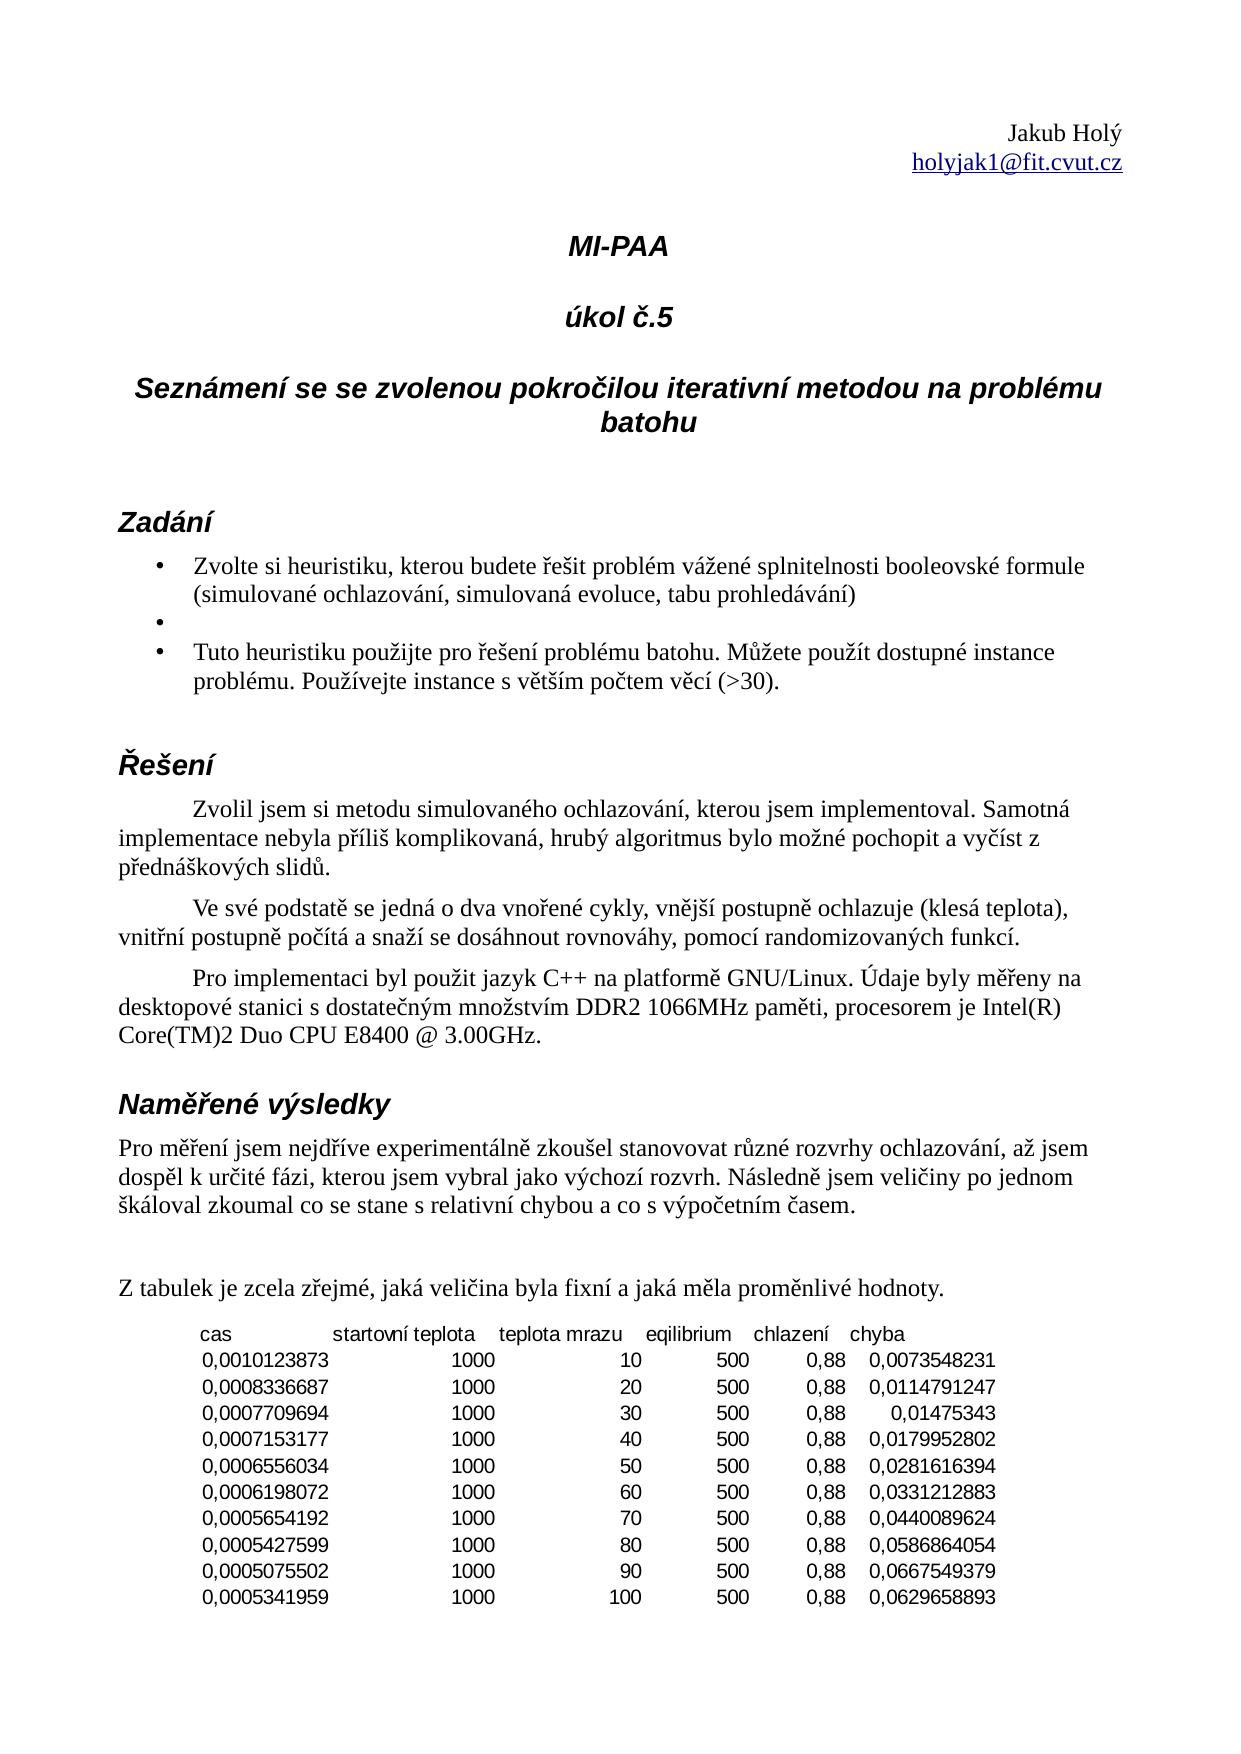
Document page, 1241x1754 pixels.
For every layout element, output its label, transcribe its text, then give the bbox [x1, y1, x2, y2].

subtitle Naměřené výsledky [118, 1087, 1122, 1120]
subtitle Seznámení se se zvolenou pokročilou iterativní metodou na problému batohu [118, 371, 1122, 438]
subtitle Zadání [118, 505, 1122, 538]
text holyjak1@fit.cvut.cz [118, 147, 1122, 176]
text Jakub Holý [118, 118, 1122, 147]
subtitle úkol č.5 [118, 300, 1122, 334]
subtitle Řešení [118, 748, 1122, 782]
text Z tabulek je zcela zřejmé, jaká veličina byla fixní a jaká měla proměnlivé hodnoty. [118, 1273, 1122, 1302]
text Pro implementaci byl použit jazyk C++ na platformě GNU/Linux. Údaje byly měřeny na desktopové stanici s dostatečným množstvím DDR2 1066MHz paměti, procesorem je Intel(R) Core(TM)2 Duo CPU E8400 @ 3.00GHz. [118, 963, 1122, 1049]
text Zvolil jsem si metodu simulovaného ochlazování, kterou jsem implementoval. Samotná implementace nebyla příliš komplikovaná, hrubý algoritmus bylo možné pochopit a vyčíst z přednáškových slidů. [118, 794, 1122, 881]
list Zvolte si heuristiku, kterou budete řešit problém vážené splnitelnosti booleovské formule (simulované ochlazování, simulovaná evoluce, tabu prohledávání) [156, 551, 1122, 608]
text Ve své podstatě se jedná o dva vnořené cykly, vnější postupně ochlazuje (klesá teplota), vnitřní postupně počítá a snaží se dosáhnout rovnováhy, pomocí randomizovaných funkcí. [118, 893, 1122, 951]
text Pro měření jsem nejdříve experimentálně zkoušel stanovovat různé rozvrhy ochlazování, až jsem dospěl k určité fázi, kterou jsem vybral jako výchozí rozvrh. Následně jsem veličiny po jednom škáloval zkoumal co se stane s relativní chybou a co s výpočetním časem. [118, 1133, 1122, 1219]
subtitle MI-PAA [118, 229, 1122, 263]
list Tuto heuristiku použijte pro řešení problému batohu. Můžete použít dostupné instance problému. Používejte instance s větším počtem věcí (>30). [156, 637, 1122, 694]
